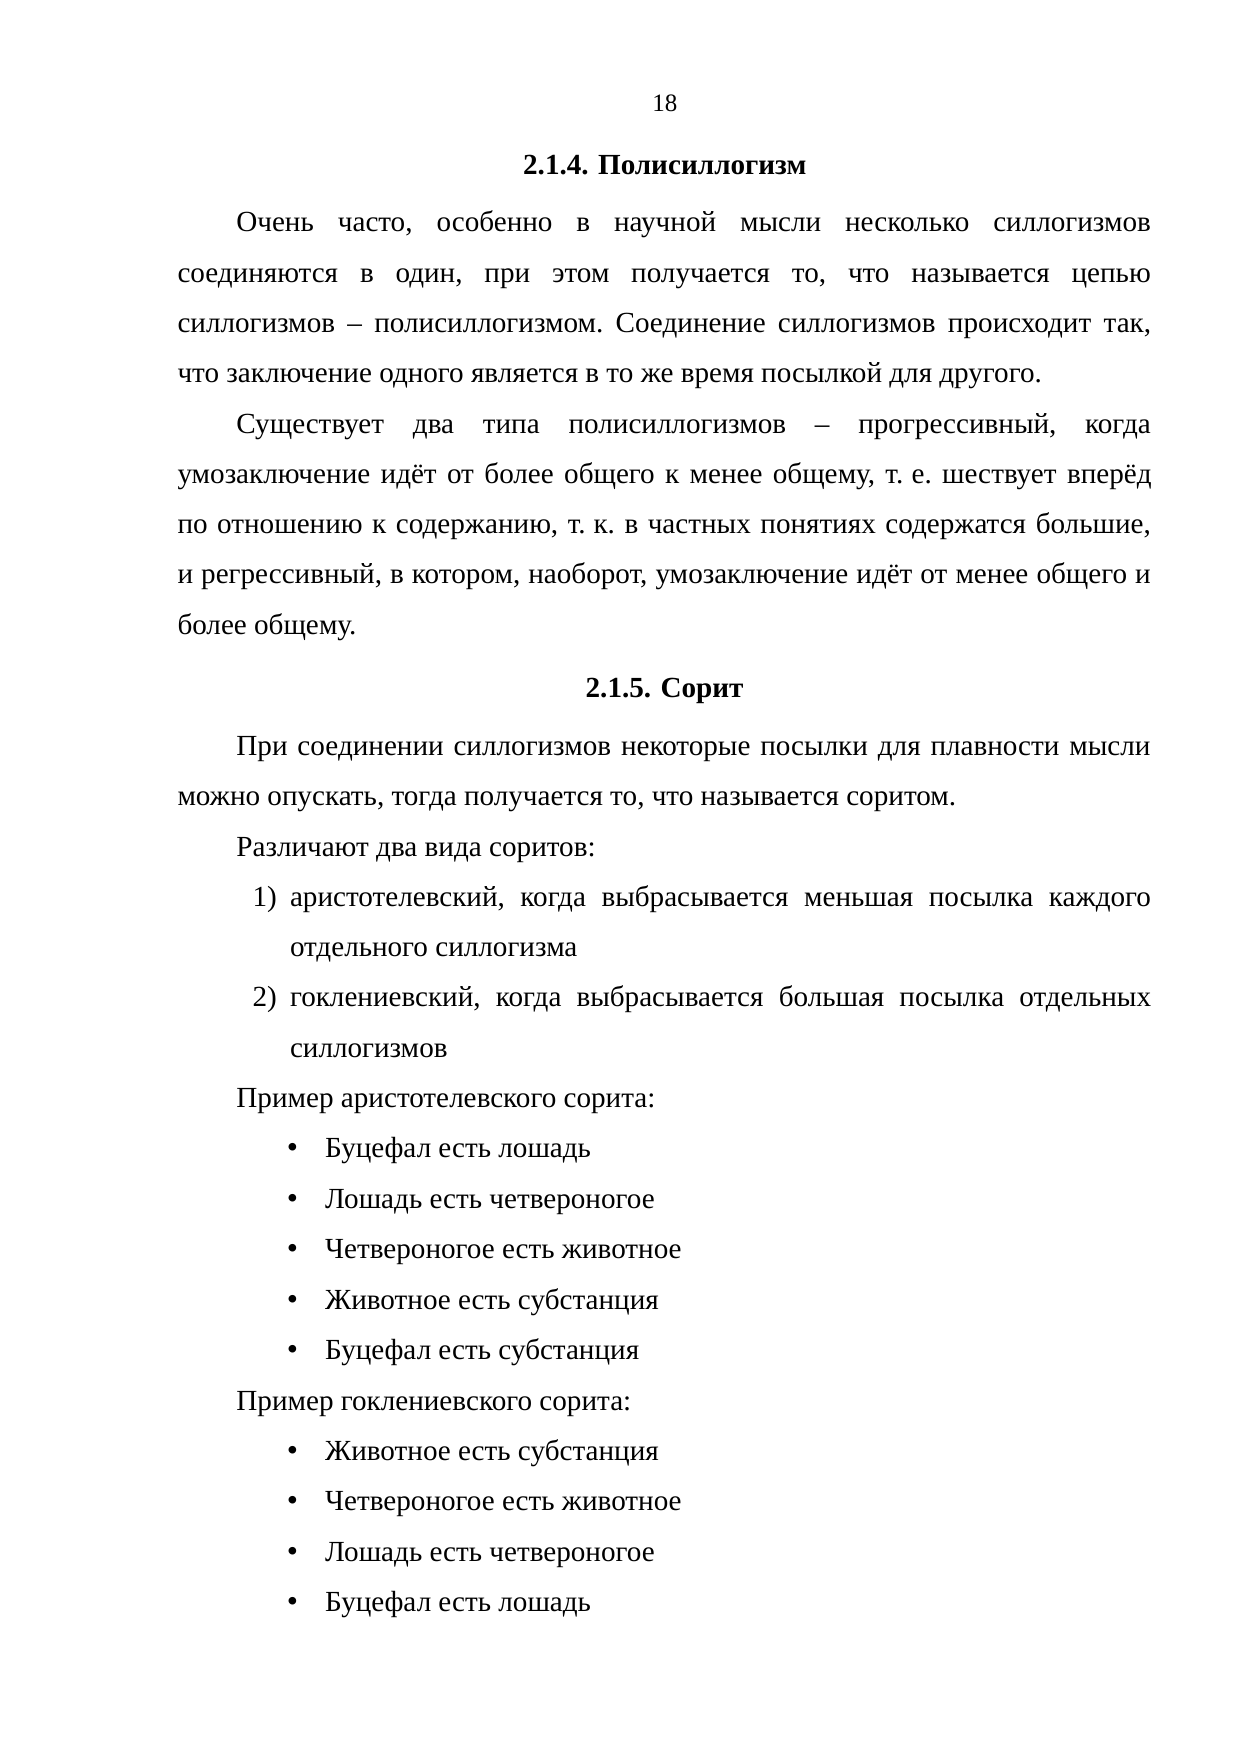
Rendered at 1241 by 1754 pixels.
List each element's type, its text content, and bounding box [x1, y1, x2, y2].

list Четвероногое есть животное [287, 1231, 1152, 1265]
text Пример гоклениевского сорита: [177, 1383, 1152, 1416]
subtitle Полисиллогизм [177, 147, 1152, 180]
list Четвероногое есть животное [287, 1483, 1152, 1517]
list гоклениевский, когда выбрасывается большая посылка отдельных силлогизмов [252, 979, 1152, 1063]
list Буцефал есть лошадь [287, 1131, 1152, 1164]
list Животное есть субстанция [287, 1282, 1152, 1315]
subtitle Сорит [177, 670, 1152, 704]
text Различают два вида соритов: [177, 829, 1152, 862]
text Очень часто, особенно в научной мысли несколько силлогизмов соединяются в один, при этом получается то, что называется цепью силлогизмов – полисиллогизмом. Соединение силлогизмов происходит так, что заключение одного является в то же время посылкой для другого. [177, 204, 1152, 389]
list Животное есть субстанция [287, 1433, 1152, 1467]
text Существует два типа полисиллогизмов – прогрессивный, когда умозаключение идёт от более общего к менее общему, т. е. шествует вперёд по отношению к содержанию, т. к. в частных понятиях содержатся большие, и регрессивный, в котором, наоборот, умозаключение идёт от менее общего и более общему. [177, 406, 1152, 641]
list Лошадь есть четвероногое [287, 1181, 1152, 1214]
text Пример аристотелевского сорита: [177, 1080, 1152, 1114]
list Лошадь есть четвероногое [287, 1534, 1152, 1567]
list аристотелевский, когда выбрасывается меньшая посылка каждого отдельного силлогизма [252, 879, 1152, 963]
list Буцефал есть лошадь [287, 1584, 1152, 1618]
text При соединении силлогизмов некоторые посылки для плавности мысли можно опускать, тогда получается то, что называется соритом. [177, 728, 1152, 812]
list Буцефал есть субстанция [287, 1332, 1152, 1366]
